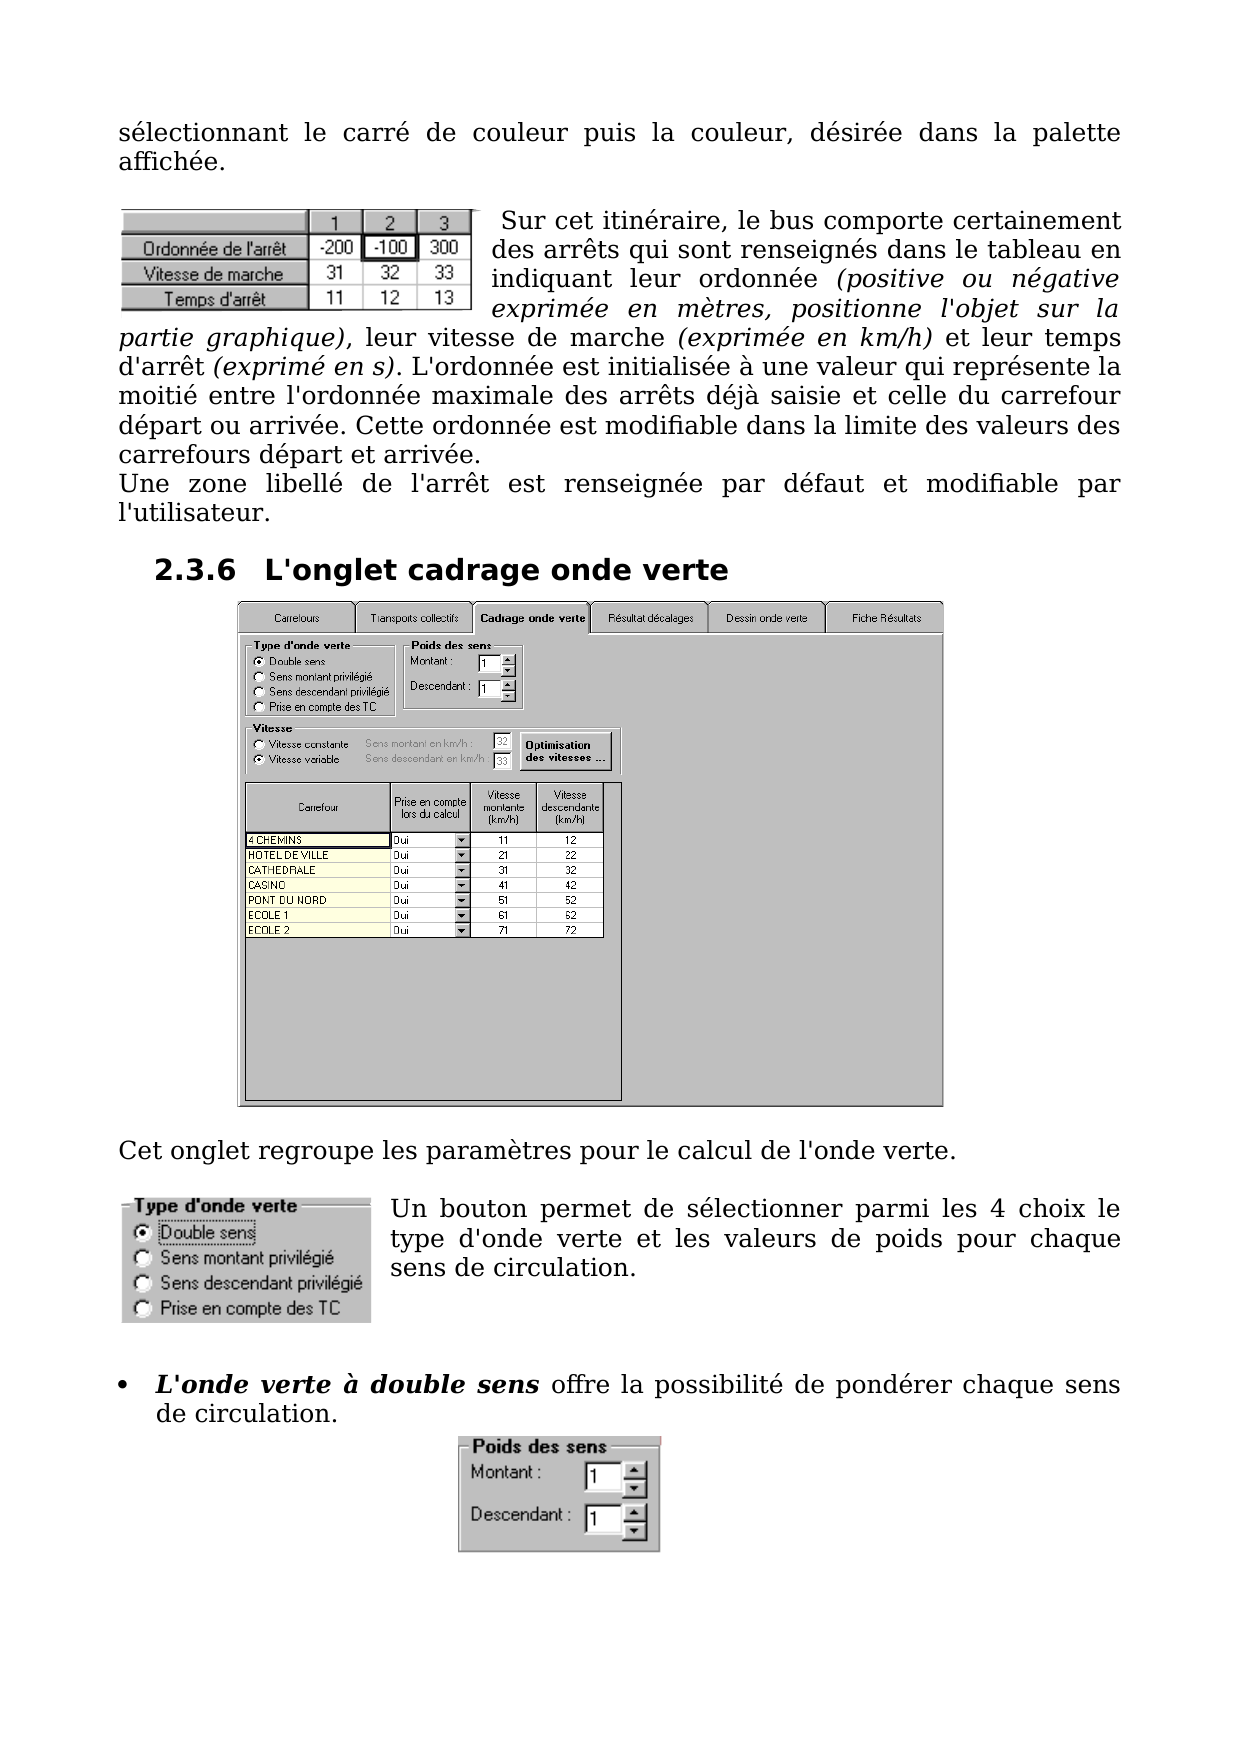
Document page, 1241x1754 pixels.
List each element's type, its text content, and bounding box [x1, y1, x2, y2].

text Une zone libellé de l'arrêt est renseignée par défaut et modifiable par l'utilisateur. [118, 469, 1122, 528]
text Sur cet itinéraire, le bus comporte certainement des arrêts qui sont renseignés dans le tableau en indiquant leur ordonnée (positive ou négative exprimée en mètres, positionne l'objet sur la partie graphique), leur vitesse de marche (exprimée en km/h) et leur temps d'arrêt (exprimé en s). L'ordonnée est initialisée à une valeur qui représente la moitié entre l'ordonnée maximale des arrêts déjà saisie et celle du carrefour départ ou arrivée. Cette ordonnée est modifiable dans la limite des valeurs des carrefours départ et arrivée. [118, 206, 1122, 469]
picture [237, 601, 944, 1107]
text Cet onglet regroupe les paramètres pour le calcul de l'onde verte. [118, 1136, 1122, 1165]
text sélectionnant le carré de couleur puis la couleur, désirée dans la palette affichée. [118, 118, 1122, 177]
subtitle L'onglet cadrage onde verte [153, 553, 1122, 587]
picture [161, 248, 485, 322]
text Un bouton permet de sélectionner parmi les 4 choix le type d'onde verte et les valeurs de poids pour chaque sens de circulation. [118, 1194, 1122, 1253]
picture [458, 1407, 662, 1524]
list L'onde verte à double sens offre la possibilité de pondérer chaque sens de circulation. [118, 1341, 1122, 1400]
